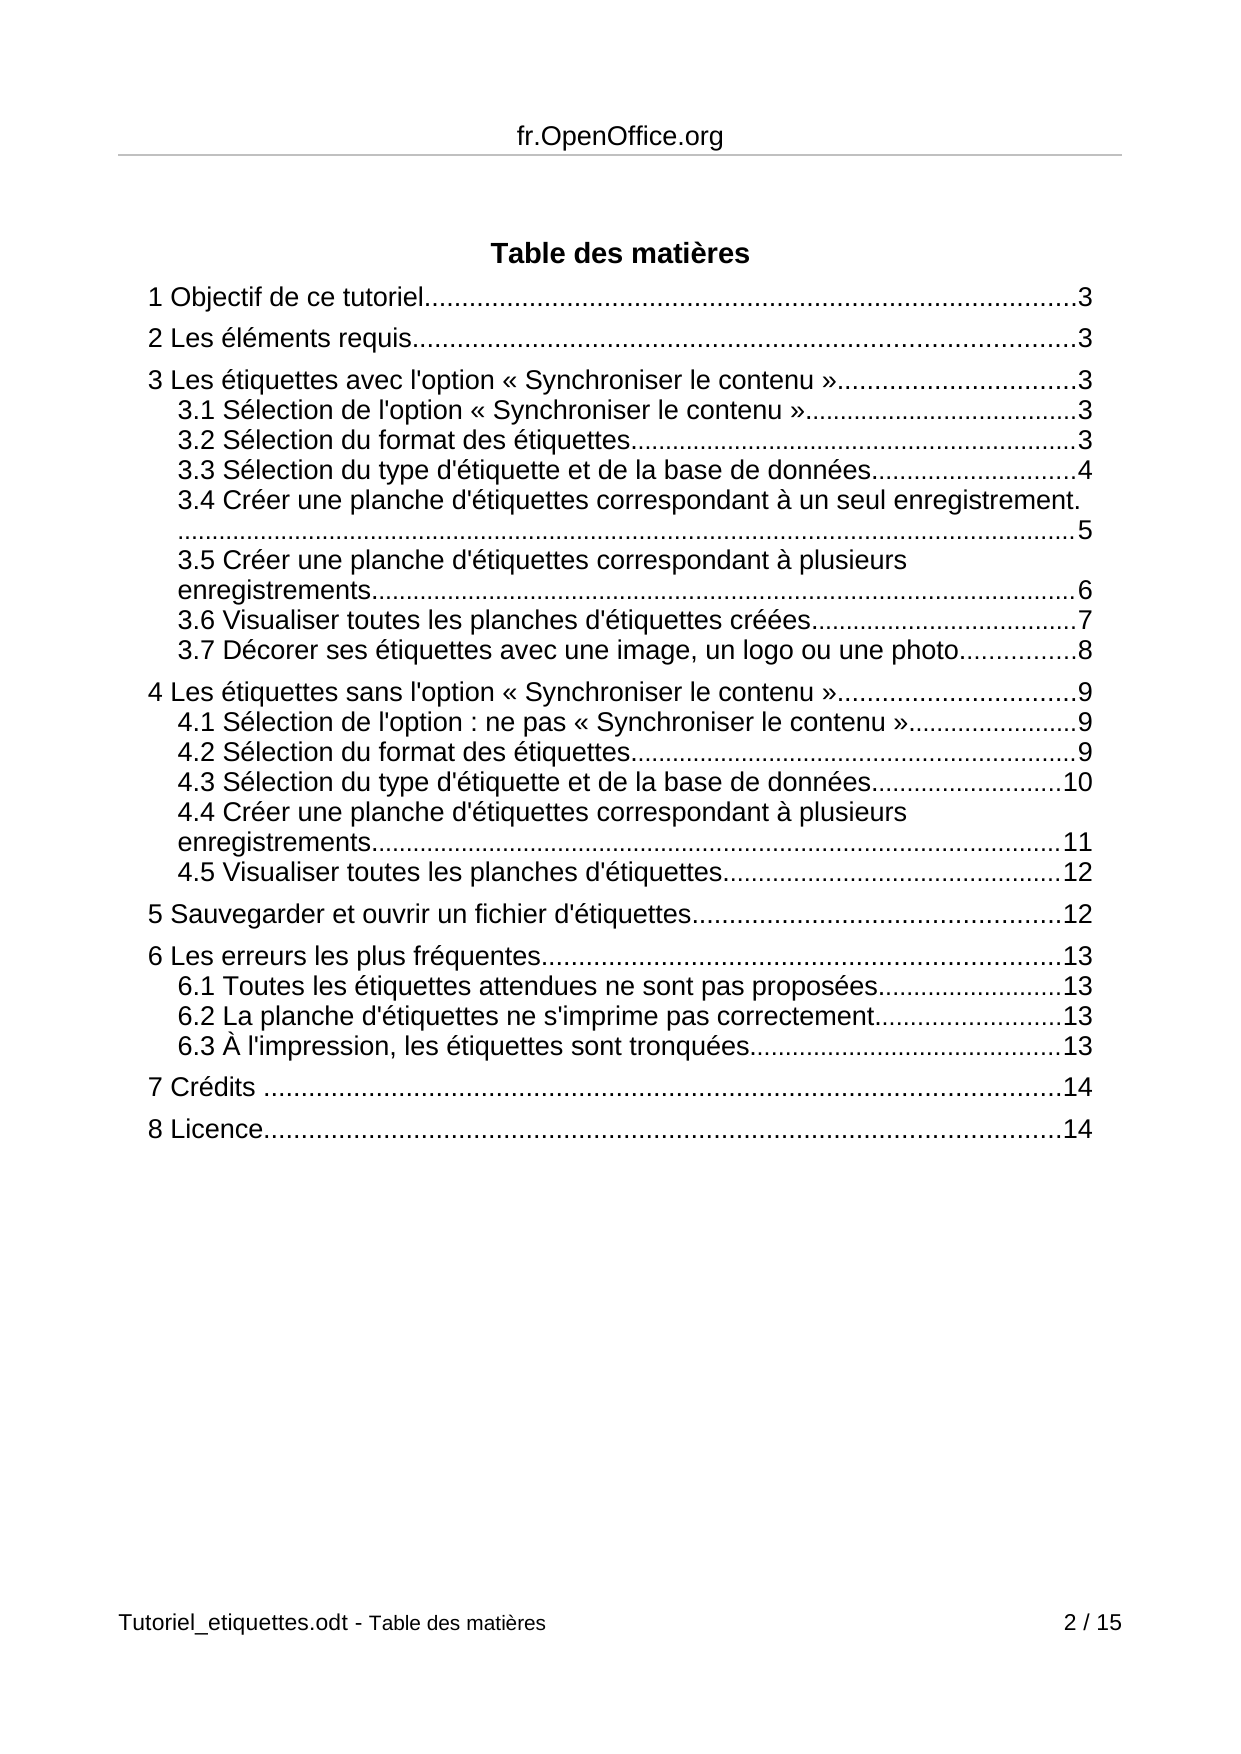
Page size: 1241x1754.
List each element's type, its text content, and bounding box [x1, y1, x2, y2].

text 3.2 Sélection du format des étiquettes. 3 [177, 425, 1093, 455]
text 3.7 Décorer ses étiquettes avec une image, un logo ou une photo. 8 [177, 635, 1093, 665]
text 4.3 Sélection du type d'étiquette et de la base de données. 10 [177, 767, 1093, 797]
subtitle Table des matières [118, 237, 1122, 269]
text 4.1 Sélection de l'option : ne pas « Synchroniser le contenu ». 9 [177, 707, 1093, 737]
text 3 Les étiquettes avec l'option « Synchroniser le contenu ». 3 [148, 365, 1093, 395]
text 8 Licence 14 [148, 1114, 1093, 1144]
text 2 Les éléments requis. 3 [148, 323, 1093, 353]
text 1 Objectif de ce tutoriel. 3 [148, 282, 1093, 312]
text 6.3 À l'impression, les étiquettes sont tronquées. 13 [177, 1030, 1093, 1060]
text 5 Sauvegarder et ouvrir un fichier d'étiquettes. 12 [148, 899, 1093, 929]
text 4.4 Créer une planche d'étiquettes correspondant à plusieurs enregistrements. 11 [177, 797, 1093, 857]
text 3.5 Créer une planche d'étiquettes correspondant à plusieurs enregistrements. 6 [177, 545, 1093, 605]
text 4 Les étiquettes sans l'option « Synchroniser le contenu ». 9 [148, 677, 1093, 707]
text 3.3 Sélection du type d'étiquette et de la base de données. 4 [177, 455, 1093, 485]
text 4.2 Sélection du format des étiquettes. 9 [177, 737, 1093, 767]
text 4.5 Visualiser toutes les planches d'étiquettes. 12 [177, 857, 1093, 887]
text 3.1 Sélection de l'option « Synchroniser le contenu ». 3 [177, 395, 1093, 425]
text 6.1 Toutes les étiquettes attendues ne sont pas proposées. 13 [177, 970, 1093, 1000]
text 3.6 Visualiser toutes les planches d'étiquettes créées. 7 [177, 605, 1093, 635]
text 3.4 Créer une planche d'étiquettes correspondant à un seul enregistrement. 5 [177, 485, 1093, 545]
text 6 Les erreurs les plus fréquentes. 13 [148, 940, 1093, 970]
text 6.2 La planche d'étiquettes ne s'imprime pas correctement. 13 [177, 1000, 1093, 1030]
text 7 Crédits 14 [148, 1072, 1093, 1102]
